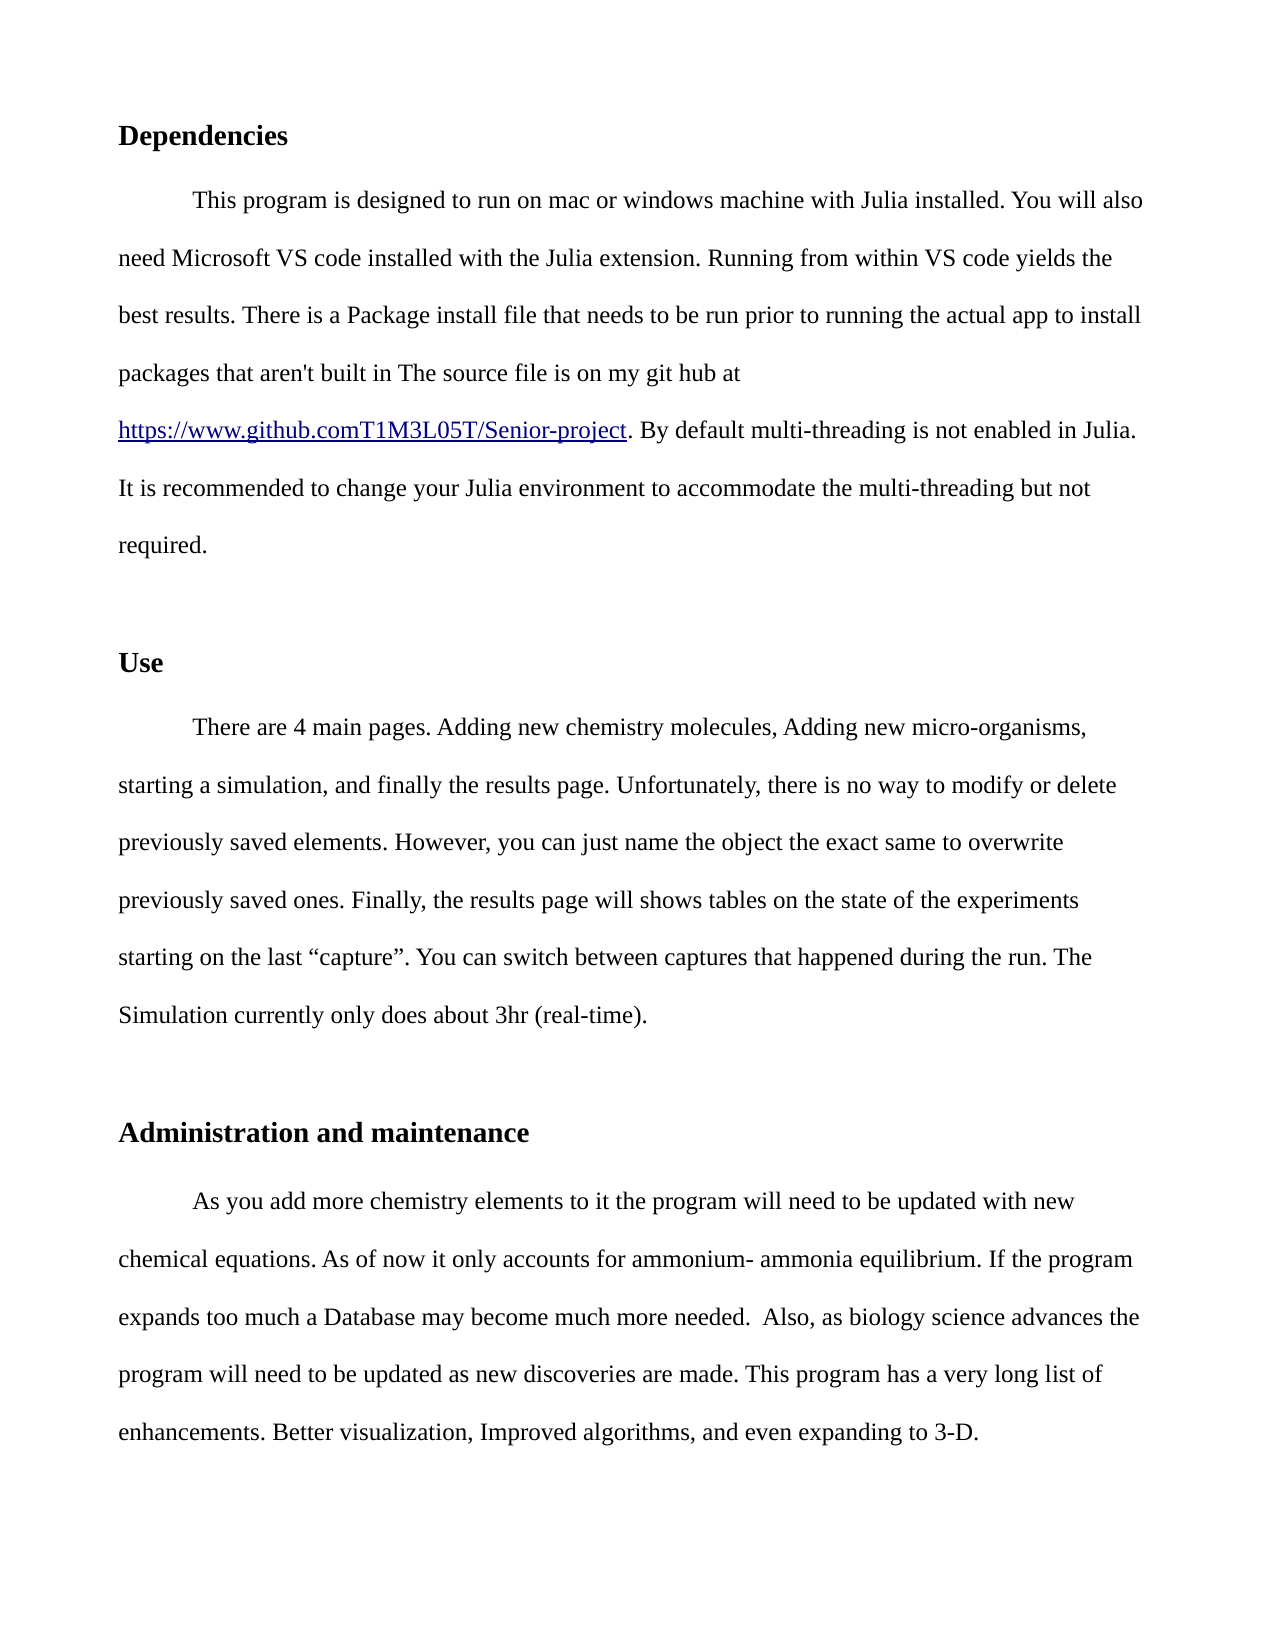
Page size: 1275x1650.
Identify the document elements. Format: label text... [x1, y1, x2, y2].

text This program is designed to run on mac or windows machine with Julia installed. You will also need Microsoft VS code installed with the Julia extension. Running from within VS code yields the best results. There is a Package install file that needs to be run prior to running the actual app to install packages that aren't built in The source file is on my git hub at https://www.github.comT1M3L05T/Senior-project. By default multi-threading is not enabled in Julia. It is recommended to change your Julia environment to accommodate the multi-threading but not required. [118, 185, 1157, 559]
text As you add more chemistry elements to it the program will need to be updated with new chemical equations. As of now it only accounts for ammonium- ammonia equilibrium. If the program expands too much a Database may become much more needed. Also, as biology science advances the program will need to be updated as new discoveries are made. This program has a very long list of enhancements. Better visualization, Improved algorithms, and even expanding to 3-D. [118, 1182, 1157, 1445]
text Dependencies [118, 118, 1157, 152]
text There are 4 main pages. Adding new chemistry molecules, Adding new micro-organisms, starting a simulation, and finally the results page. Unfortunately, there is no way to modify or delete previously saved elements. However, you can just name the object the exact same to overwrite previously saved ones. Finally, the results page will shows tables on the state of the experiments starting on the last “capture”. You can switch between captures that happened during the run. The Simulation currently only does about 3hr (real-time). [118, 712, 1157, 1028]
text Use [118, 645, 1157, 679]
text Administration and maintenance [118, 1115, 1157, 1148]
